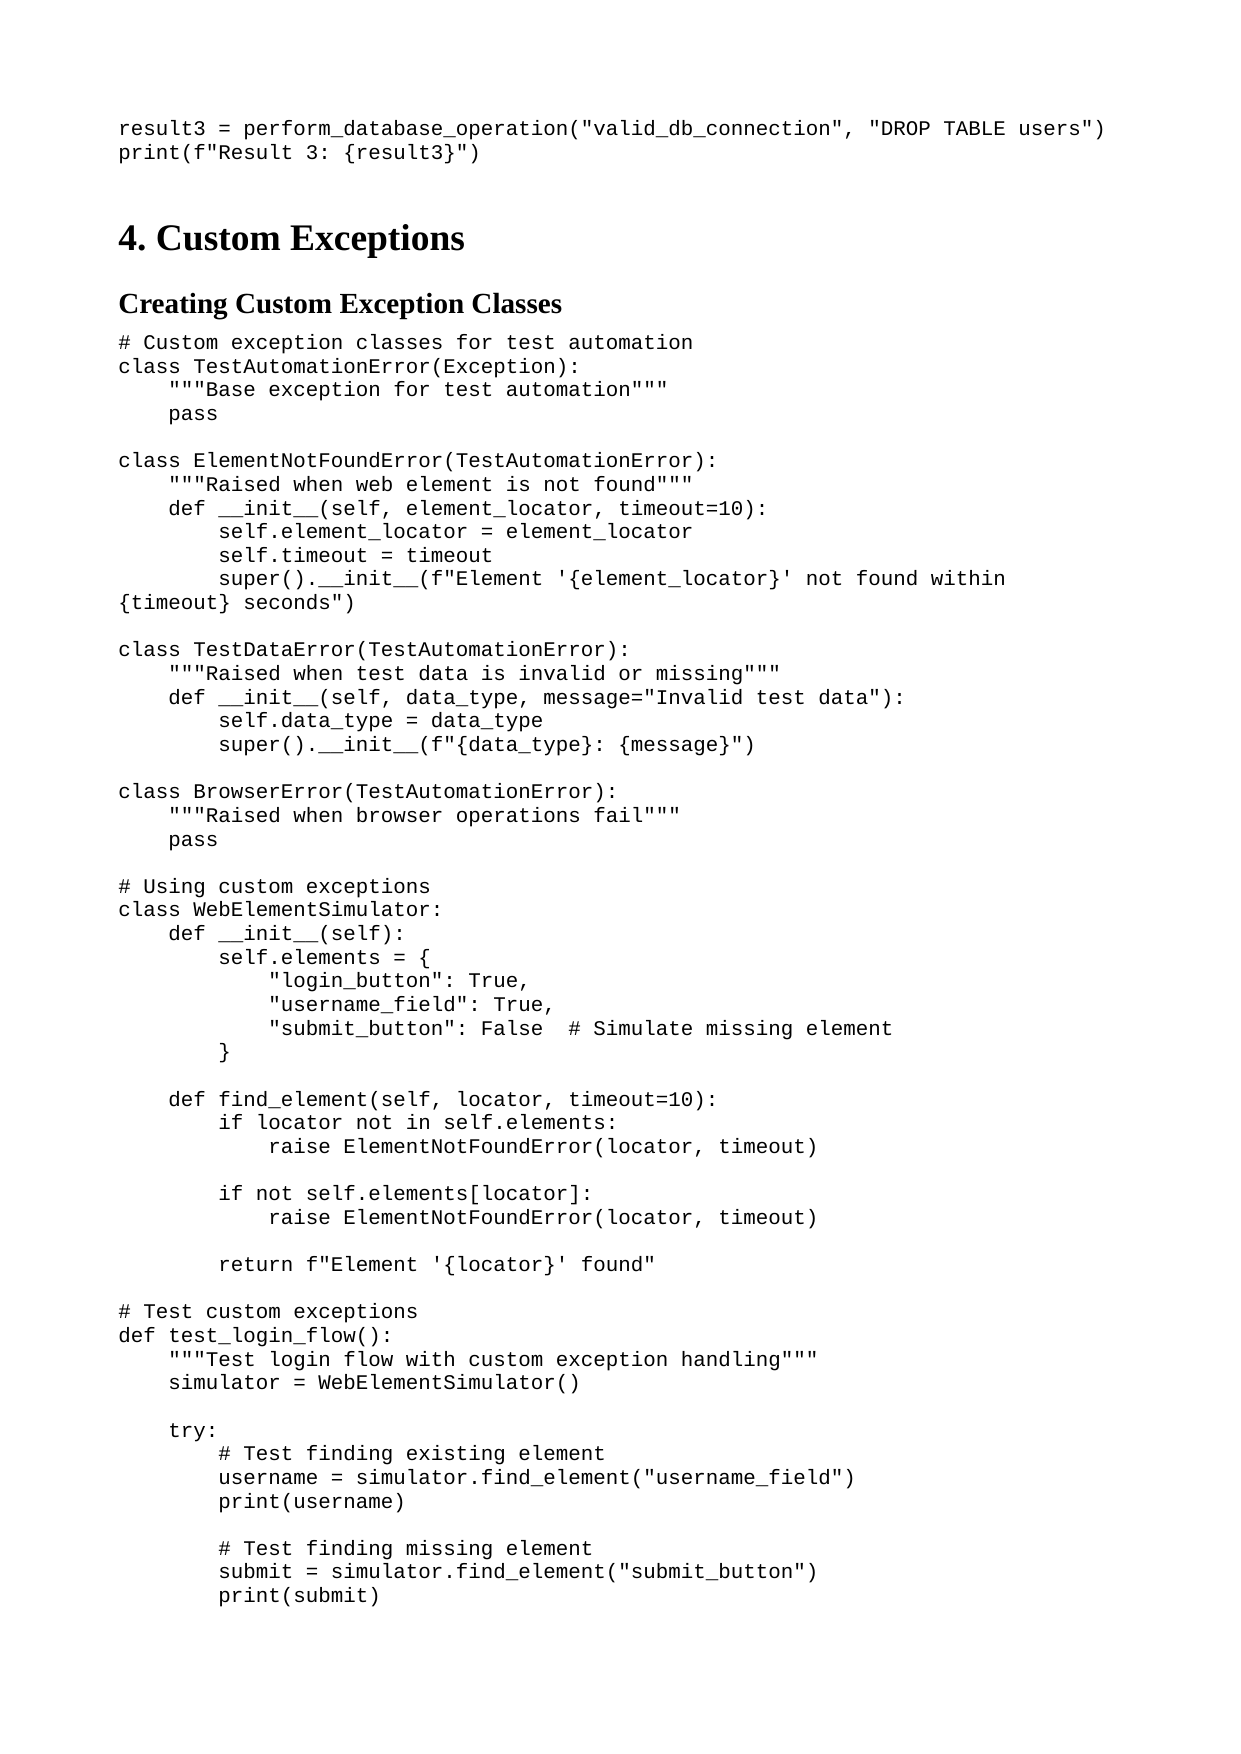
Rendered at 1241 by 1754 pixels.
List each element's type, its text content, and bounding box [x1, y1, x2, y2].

text def __init__(self, data_type, message="Invalid test data"): [118, 687, 1122, 710]
text """Test login flow with custom exception handling""" [118, 1349, 1122, 1372]
text # Custom exception classes for test automation [118, 332, 1122, 356]
subtitle Creating Custom Exception Classes [118, 286, 1122, 319]
text try: [118, 1420, 1122, 1443]
text class BrowserError(TestAutomationError): [118, 781, 1122, 805]
text self.timeout = timeout [118, 545, 1122, 568]
text class ElementNotFoundError(TestAutomationError): [118, 450, 1122, 474]
text pass [118, 403, 1122, 427]
text """Raised when test data is invalid or missing""" [118, 663, 1122, 687]
text return f"Element '{locator}' found" [118, 1254, 1122, 1278]
text raise ElementNotFoundError(locator, timeout) [118, 1207, 1122, 1231]
text print(submit) [118, 1585, 1122, 1609]
text """Base exception for test automation""" [118, 379, 1122, 403]
text self.element_locator = element_locator [118, 521, 1122, 545]
text "login_button": True, [118, 970, 1122, 994]
text def find_element(self, locator, timeout=10): [118, 1089, 1122, 1112]
text } [118, 1041, 1122, 1065]
text def test_login_flow(): [118, 1325, 1122, 1349]
text """Raised when web element is not found""" [118, 474, 1122, 497]
text username = simulator.find_element("username_field") [118, 1467, 1122, 1491]
text if locator not in self.elements: [118, 1112, 1122, 1136]
subtitle 4. Custom Exceptions [118, 216, 1122, 259]
text # Test custom exceptions [118, 1301, 1122, 1325]
text "username_field": True, [118, 994, 1122, 1018]
text self.data_type = data_type [118, 710, 1122, 734]
text simulator = WebElementSimulator() [118, 1372, 1122, 1396]
text pass [118, 828, 1122, 852]
text print(username) [118, 1491, 1122, 1514]
text def __init__(self, element_locator, timeout=10): [118, 497, 1122, 521]
text result3 = perform_database_operation("valid_db_connection", "DROP TABLE users") [118, 118, 1122, 142]
text if not self.elements[locator]: [118, 1183, 1122, 1207]
text self.elements = { [118, 947, 1122, 970]
text class TestAutomationError(Exception): [118, 356, 1122, 379]
text super().__init__(f"{data_type}: {message}") [118, 734, 1122, 758]
text submit = simulator.find_element("submit_button") [118, 1562, 1122, 1585]
text class WebElementSimulator: [118, 899, 1122, 923]
text """Raised when browser operations fail""" [118, 805, 1122, 828]
text # Test finding missing element [118, 1538, 1122, 1562]
text def __init__(self): [118, 923, 1122, 947]
text print(f"Result 3: {result3}") [118, 142, 1122, 165]
text "submit_button": False # Simulate missing element [118, 1018, 1122, 1041]
text class TestDataError(TestAutomationError): [118, 639, 1122, 663]
text # Using custom exceptions [118, 876, 1122, 899]
text super().__init__(f"Element '{element_locator}' not found within {timeout} seconds") [118, 568, 1122, 616]
text raise ElementNotFoundError(locator, timeout) [118, 1136, 1122, 1159]
text # Test finding existing element [118, 1443, 1122, 1467]
